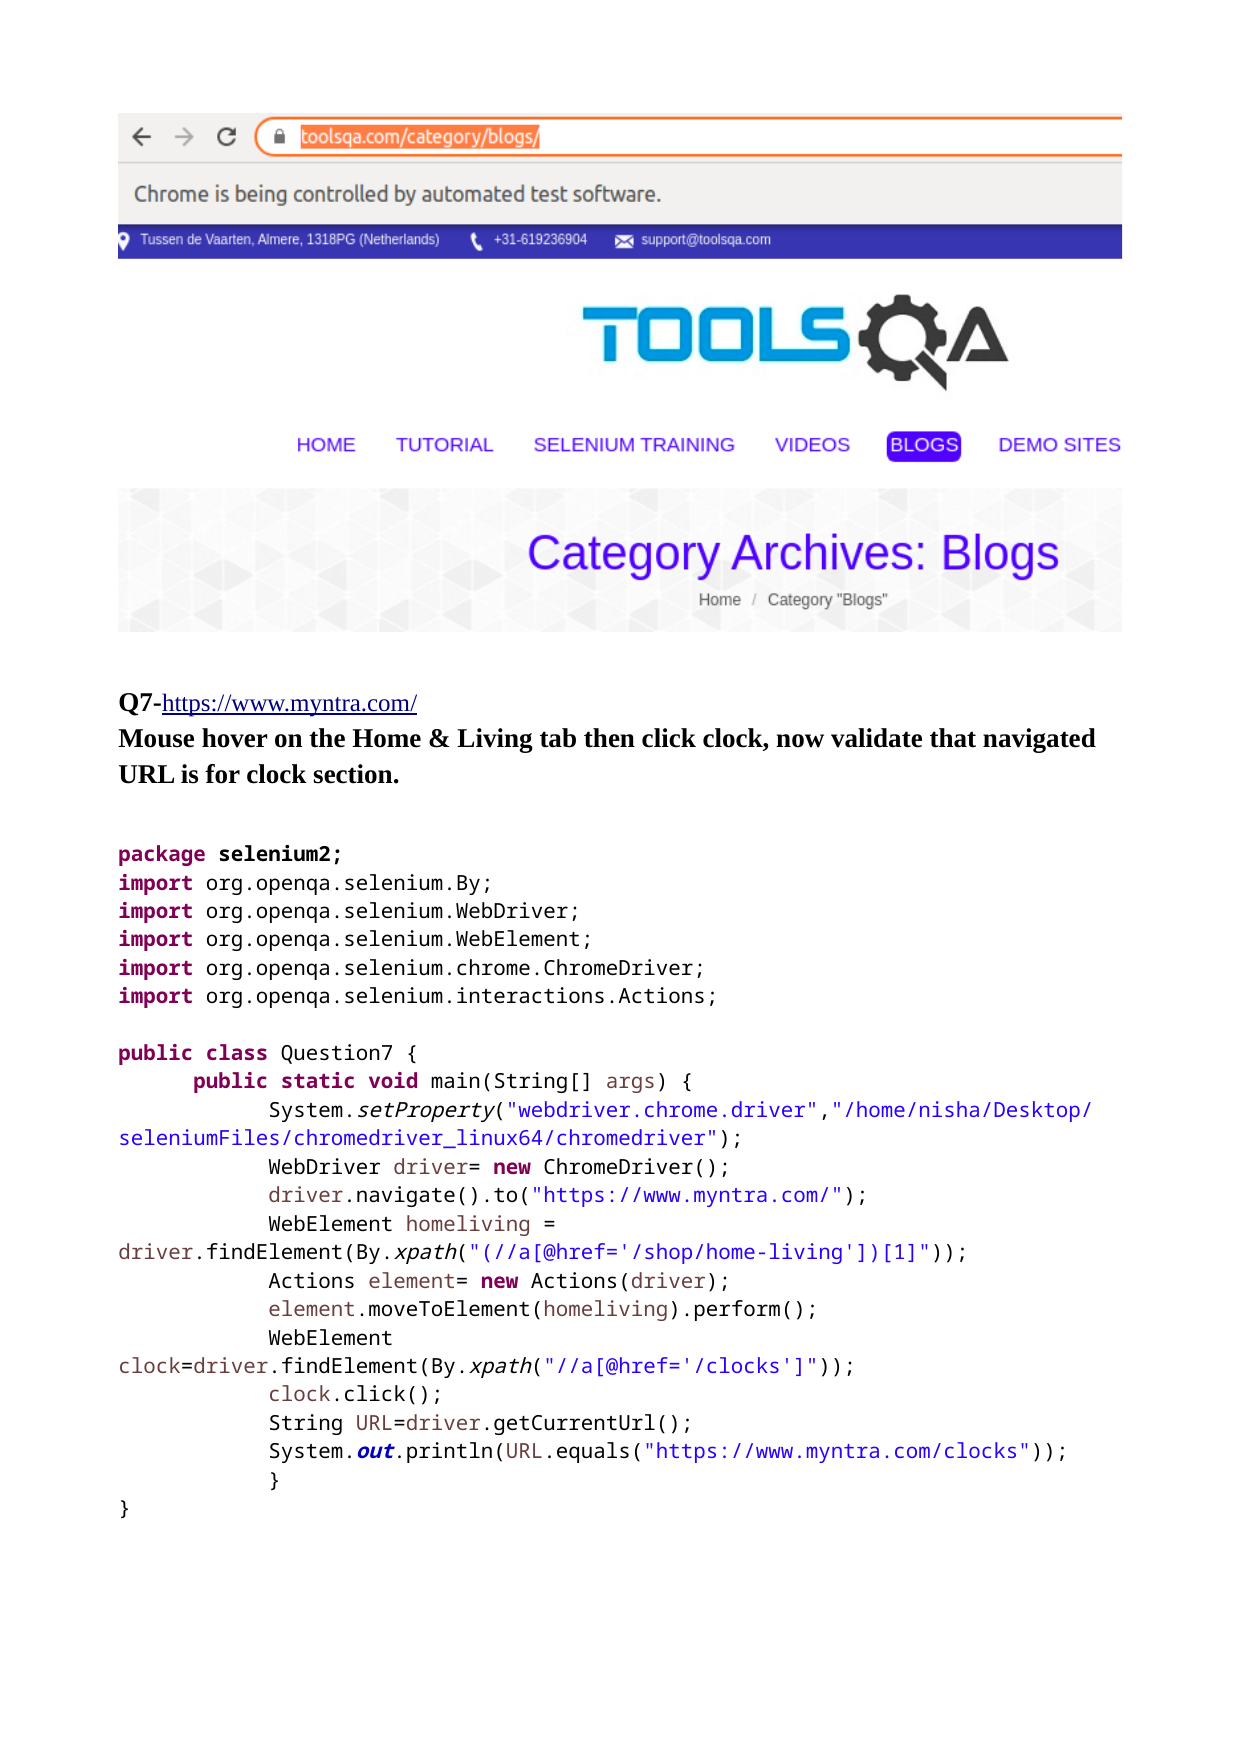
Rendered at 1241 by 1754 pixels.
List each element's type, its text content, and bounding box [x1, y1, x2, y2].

text import org.openqa.selenium.WebElement; [118, 924, 1122, 953]
text System.out.println(URL.equals("https://www.myntra.com/clocks")); [118, 1436, 1122, 1465]
text import org.openqa.selenium.interactions.Actions; [118, 981, 1122, 1010]
text import org.openqa.selenium.chrome.ChromeDriver; [118, 953, 1122, 981]
text element.moveToElement(homeliving).perform(); [118, 1294, 1122, 1323]
text } [118, 1465, 1122, 1493]
text public class Question7 { [118, 1038, 1122, 1067]
text WebElement clock=driver.findElement(By.xpath("//a[@href='/clocks']")); [118, 1323, 1122, 1379]
text import org.openqa.selenium.WebDriver; [118, 896, 1122, 924]
text Actions element= new Actions(driver); [118, 1266, 1122, 1294]
text clock.click(); [118, 1379, 1122, 1408]
text package selenium2; [118, 839, 1122, 868]
text System.setProperty("webdriver.chrome.driver","/home/nisha/Desktop/seleniumFiles/chromedriver_linux64/chromedriver"); [118, 1095, 1122, 1152]
text public static void main(String[] args) { [118, 1067, 1122, 1095]
picture [118, 113, 1123, 632]
text import org.openqa.selenium.By; [118, 868, 1122, 896]
text Q7-https://www.myntra.com/ Mouse hover on the Home & Living tab then click clock, now validate that navigated URL is for clock section. [118, 686, 1122, 789]
text String URL=driver.getCurrentUrl(); [118, 1408, 1122, 1436]
text } [118, 1493, 1122, 1522]
text driver.navigate().to("https://www.myntra.com/"); [118, 1180, 1122, 1209]
text WebDriver driver= new ChromeDriver(); [118, 1152, 1122, 1180]
text WebElement homeliving = driver.findElement(By.xpath("(//a[@href='/shop/home-living'])[1]")); [118, 1209, 1122, 1266]
